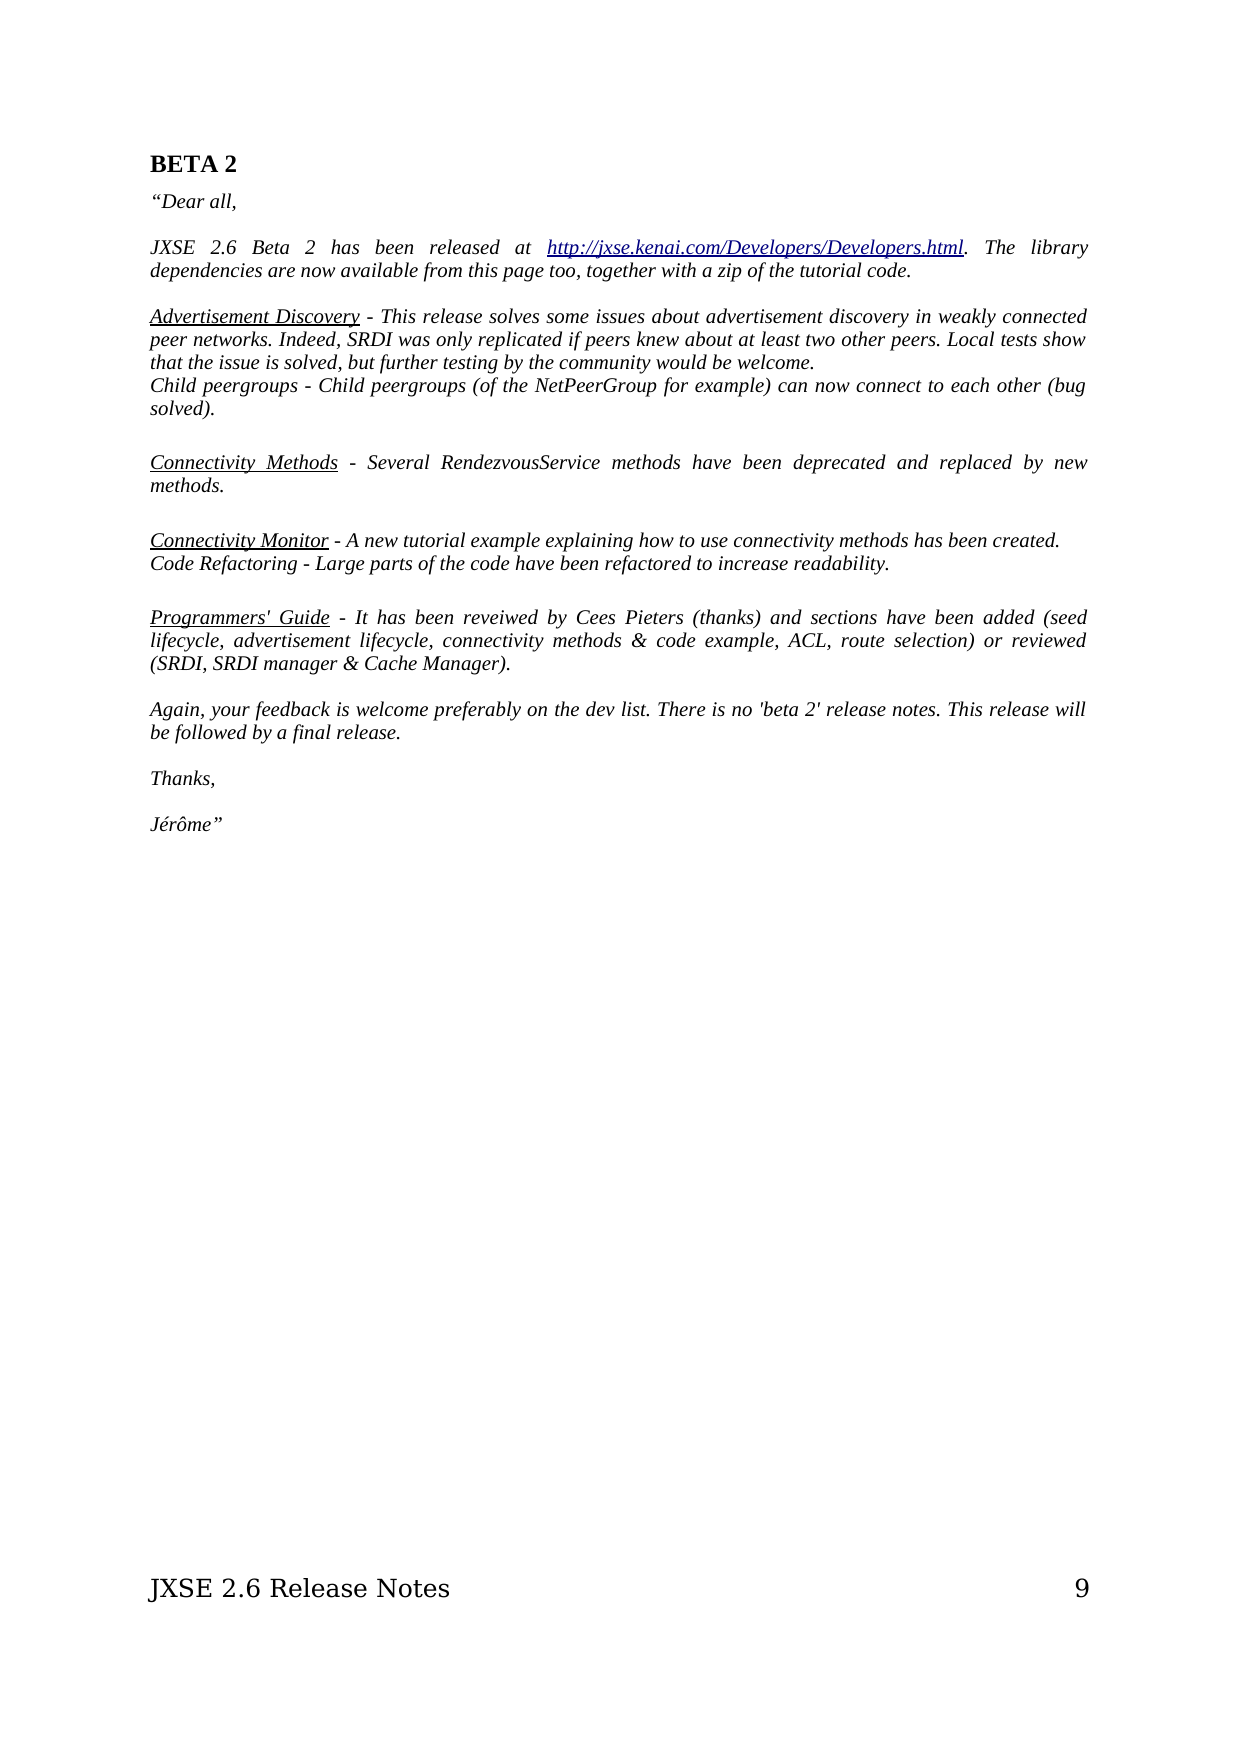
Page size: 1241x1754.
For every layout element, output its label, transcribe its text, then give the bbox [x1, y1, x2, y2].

text BETA 2 [150, 150, 1090, 178]
text Programmers' Guide - It has been reveiwed by Cees Pieters (thanks) and sections have been added (seed lifecycle, advertisement lifecycle, connectivity methods & code example, ACL, route selection) or reviewed (SRDI, SRDI manager & Cache Manager). Again, your feedback is welcome preferably on the dev list. There is no 'beta 2' release notes. This release will be followed by a final release. Thanks, Jérôme” [150, 583, 1090, 836]
text “Dear all, JXSE 2.6 Beta 2 has been released at http://jxse.kenai.com/Developers/Developers.html. The library dependencies are now available from this page too, together with a zip of the tutorial code. Advertisement Discovery - This release solves some issues about advertisement discovery in weakly connected peer networks. Indeed, SRDI was only replicated if peers knew about at least two other peers. Local tests show that the issue is solved, but further testing by the community would be welcome. Child peergroups - Child peergroups (of the NetPeerGroup for example) can now connect to each other (bug solved). [150, 189, 1090, 420]
text Connectivity Methods - Several RendezvousService methods have been deprecated and replaced by new methods. [150, 428, 1090, 497]
text Connectivity Monitor - A new tutorial example explaining how to use connectivity methods has been created. Code Refactoring - Large parts of the code have been refactored to increase readability. [150, 505, 1090, 574]
